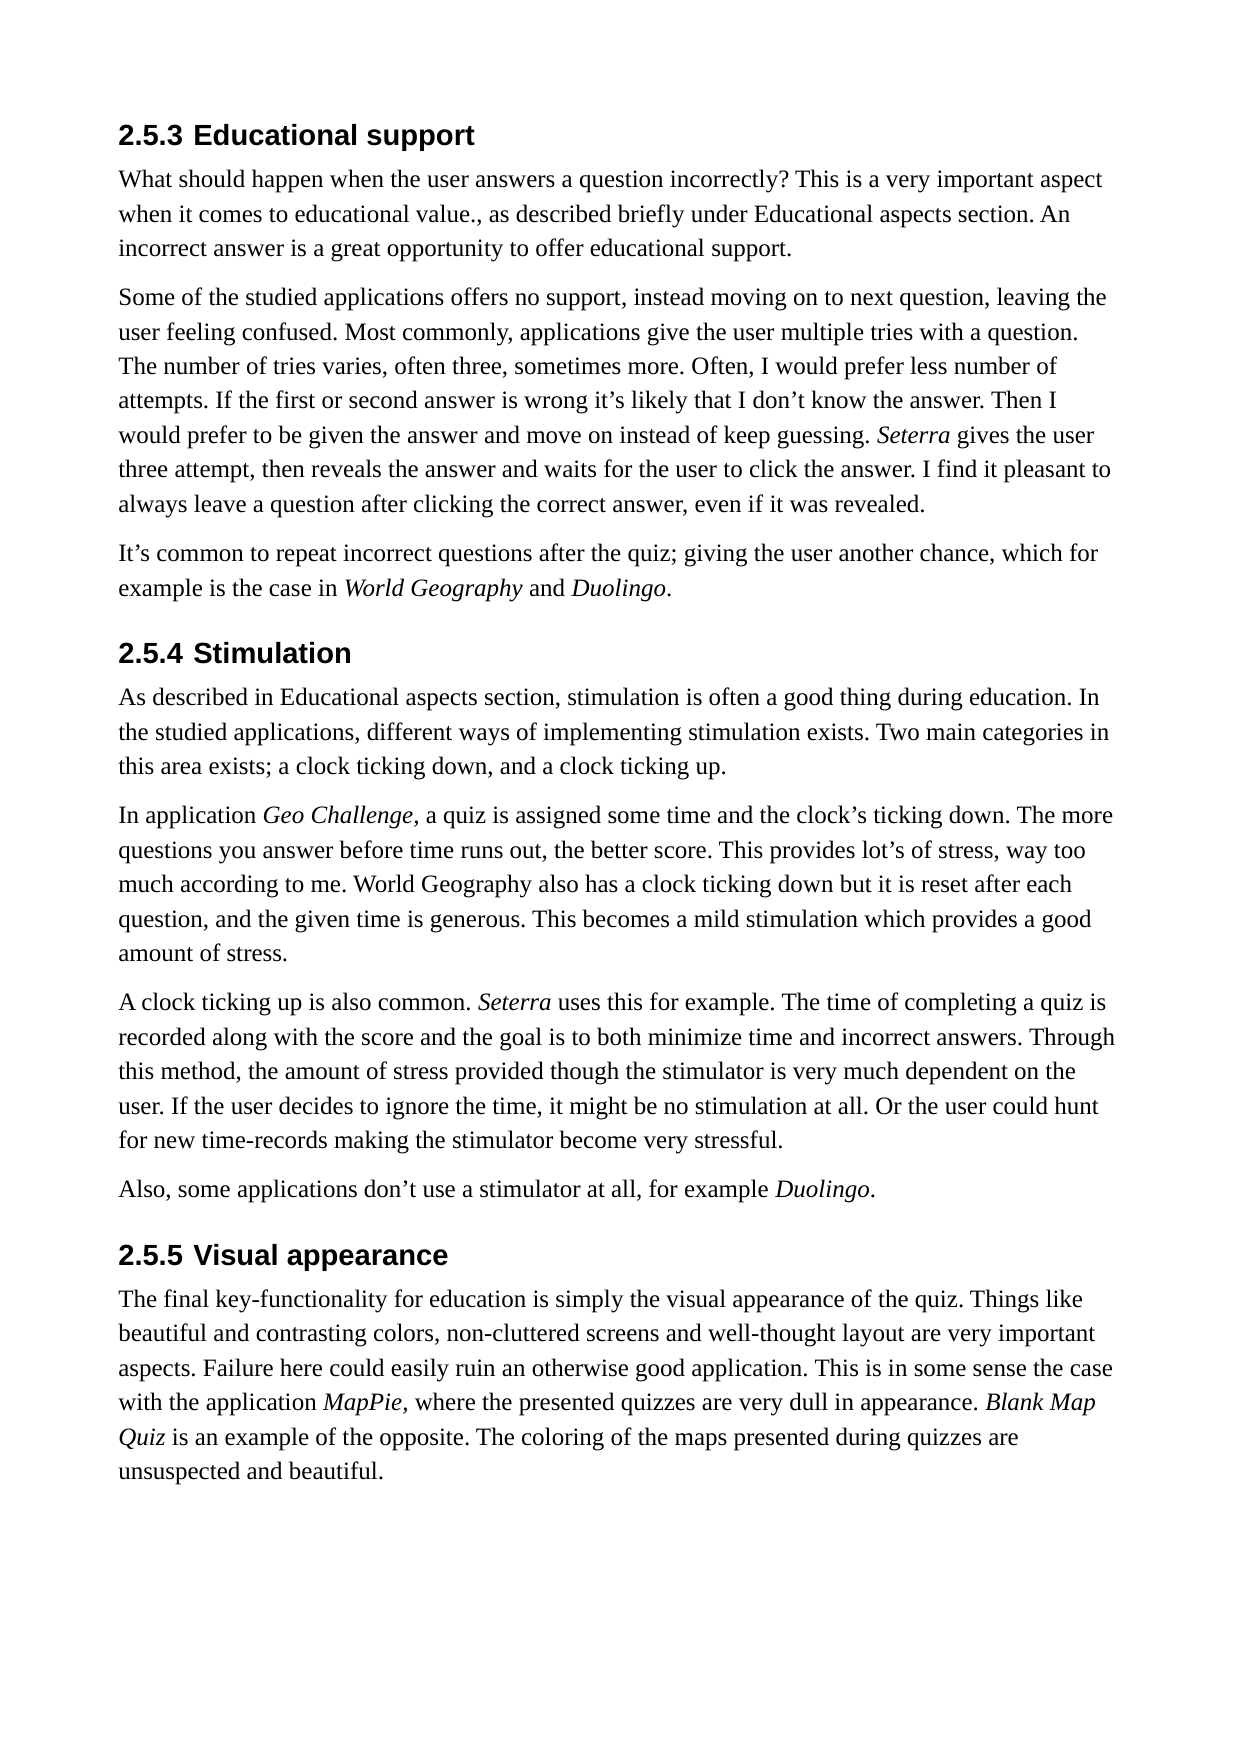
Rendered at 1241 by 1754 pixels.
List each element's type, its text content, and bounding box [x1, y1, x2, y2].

text It’s common to repeat incorrect questions after the quiz; giving the user another chance, which for example is the case in World Geography and Duolingo. [118, 538, 1122, 601]
subtitle Educational support [118, 118, 1122, 152]
subtitle Stimulation [118, 636, 1122, 670]
text As described in Educational aspects section, stimulation is often a good thing during education. In the studied applications, different ways of implementing stimulation exists. Two main categories in this area exists; a clock ticking down, and a clock ticking up. [118, 682, 1122, 780]
text What should happen when the user answers a question incorrectly? This is a very important aspect when it comes to educational value., as described briefly under Educational aspects section. An incorrect answer is a great opportunity to offer educational support. [118, 164, 1122, 262]
text The final key-functionality for education is simply the visual appearance of the quiz. Things like beautiful and contrasting colors, non-cluttered screens and well-thought layout are very important aspects. Failure here could easily ruin an otherwise good application. This is in some sense the case with the application MapPie, where the presented quizzes are very dull in appearance. Blank Map Quiz is an example of the opposite. The coloring of the maps presented during quizzes are unsuspected and beautiful. [118, 1284, 1122, 1485]
subtitle Visual appearance [118, 1238, 1122, 1271]
text Some of the studied applications offers no support, instead moving on to next question, leaving the user feeling confused. Most commonly, applications give the user multiple tries with a question. The number of tries varies, often three, sometimes more. Often, I would prefer less number of attempts. If the first or second answer is wrong it’s likely that I don’t know the answer. Then I would prefer to be given the answer and move on instead of keep guessing. Seterra gives the user three attempt, then reveals the answer and waits for the user to click the answer. I find it pleasant to always leave a question after clicking the correct answer, even if it was revealed. [118, 282, 1122, 518]
text Also, some applications don’t use a stimulator at all, for example Duolingo. [118, 1174, 1122, 1203]
text In application Geo Challenge, a quiz is assigned some time and the clock’s ticking down. The more questions you answer before time runs out, the better score. This provides lot’s of stress, way too much according to me. World Geography also has a clock ticking down but it is reset after each question, and the given time is generous. This becomes a mild stimulation which provides a good amount of stress. [118, 800, 1122, 967]
text A clock ticking up is also common. Seterra uses this for example. The time of completing a quiz is recorded along with the score and the goal is to both minimize time and incorrect answers. Through this method, the amount of stress provided though the stimulator is very much dependent on the user. If the user decides to ignore the time, it might be no stimulation at all. Or the user could hunt for new time-records making the stimulator become very stressful. [118, 987, 1122, 1154]
